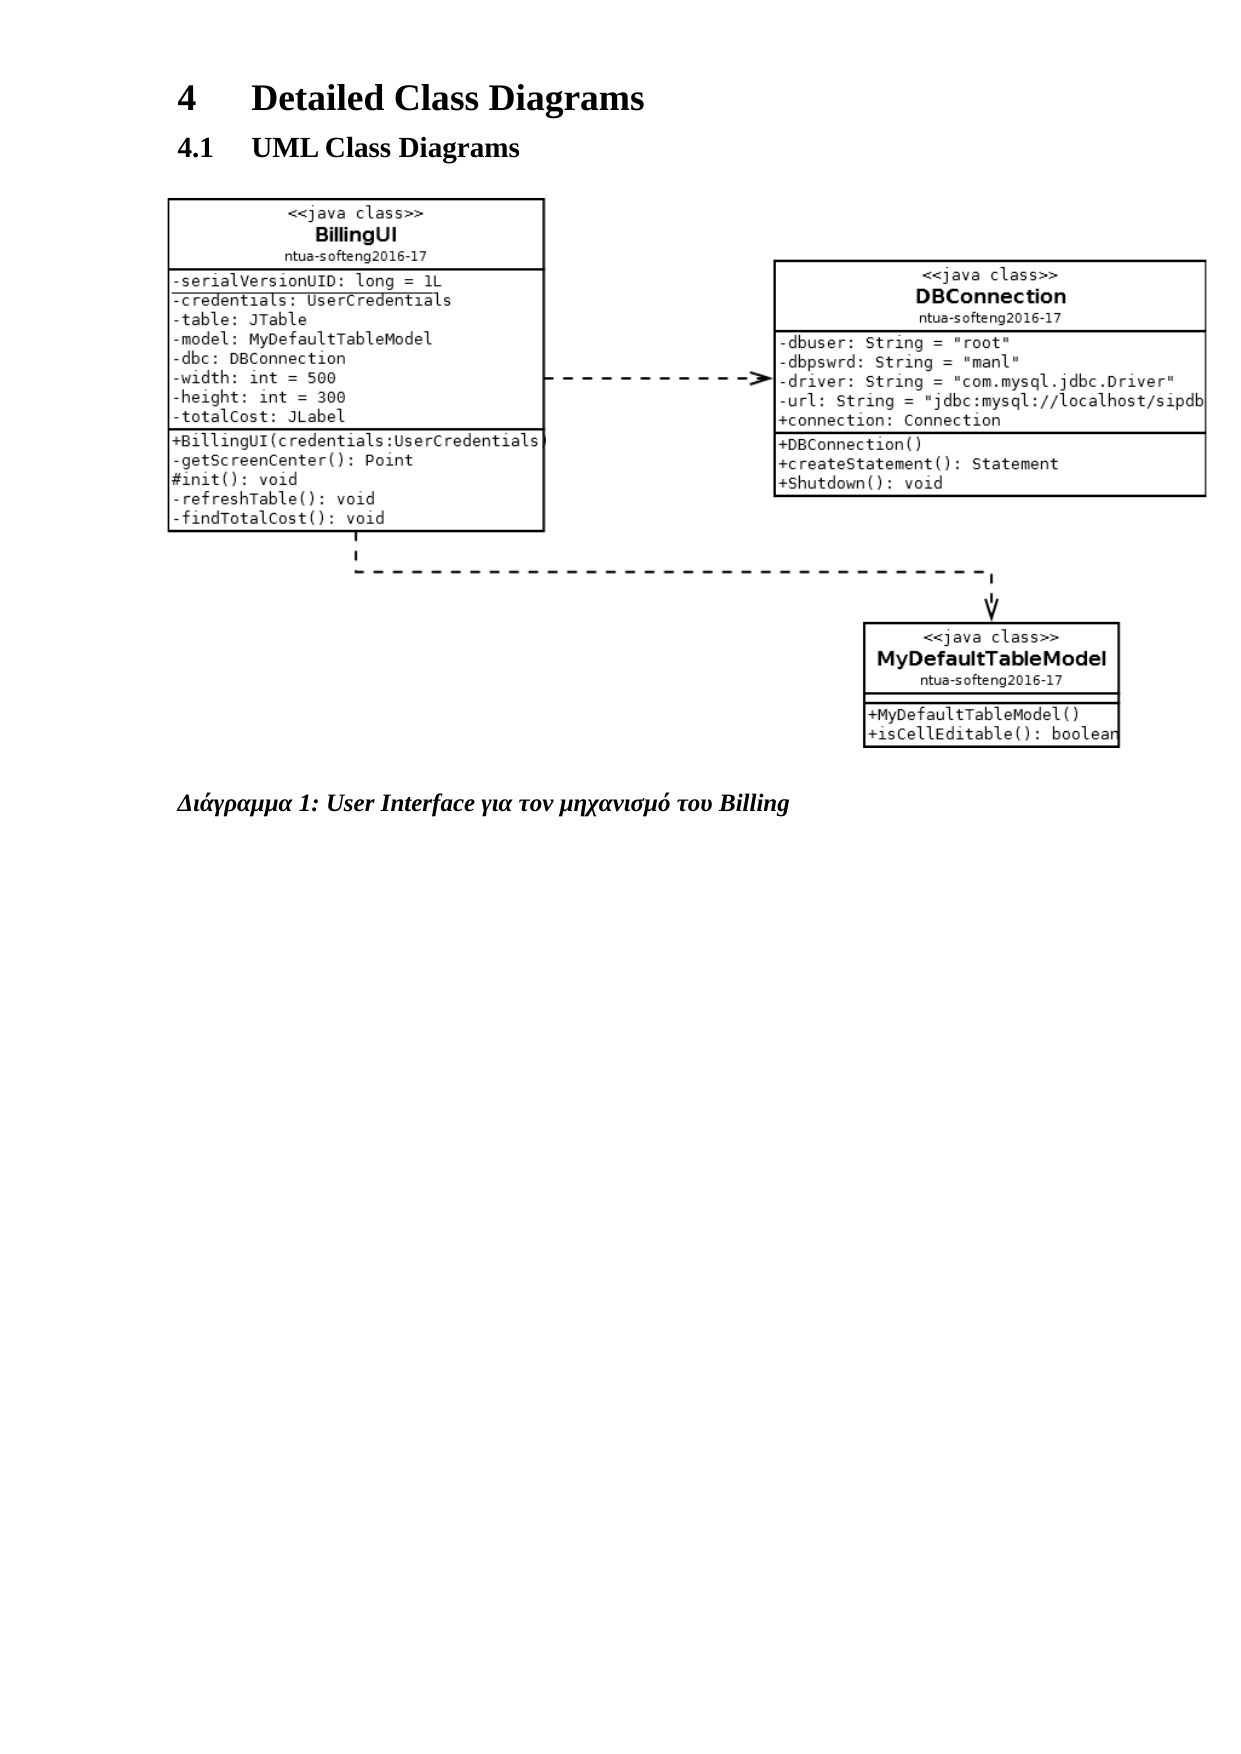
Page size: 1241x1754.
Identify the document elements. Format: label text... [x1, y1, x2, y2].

picture [167, 198, 1207, 748]
subtitle Detailed Class Diagrams [177, 75, 1122, 118]
text Διάγραμμα 1: User Interface για τον μηχανισμό του Billing [177, 788, 1122, 817]
subtitle UML Class Diagrams [177, 131, 1122, 164]
